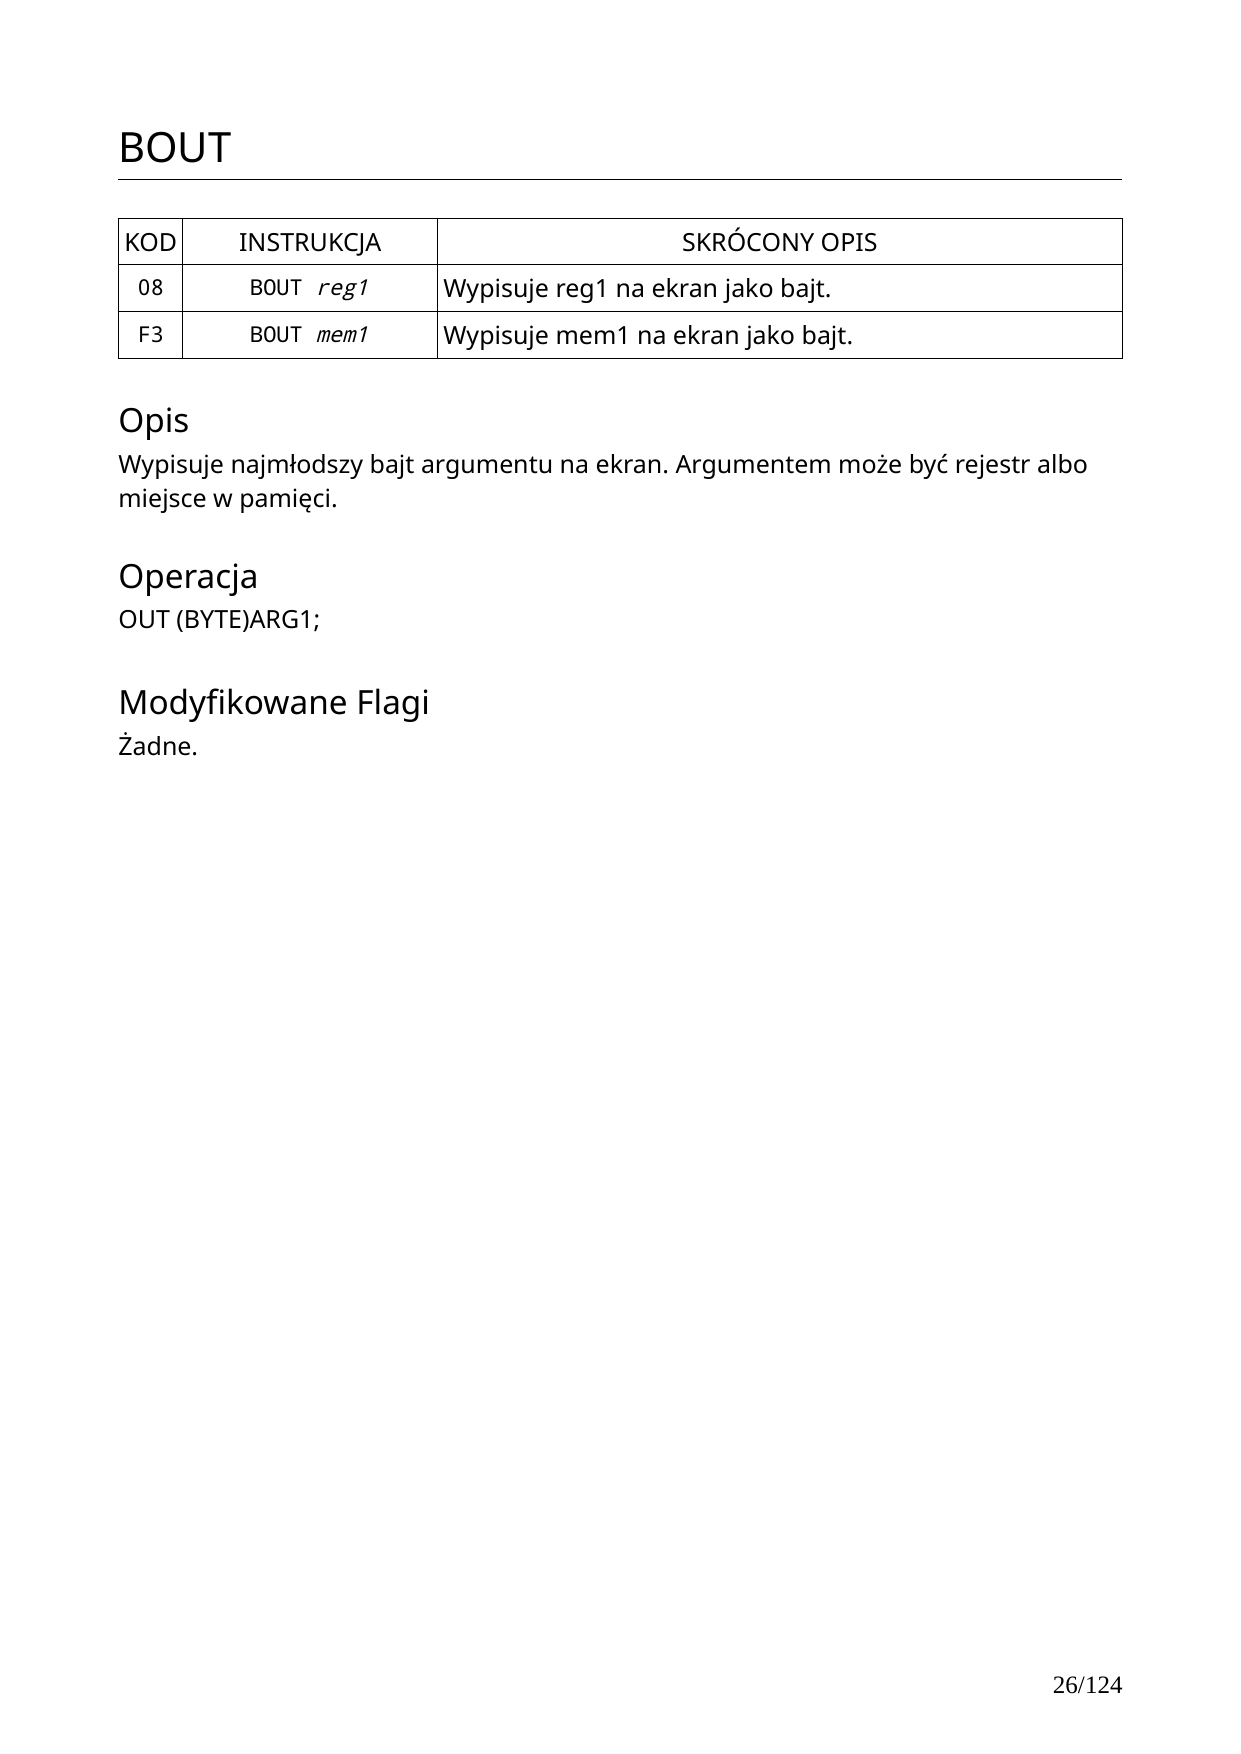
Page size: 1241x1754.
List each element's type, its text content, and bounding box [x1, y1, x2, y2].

text Modyfikowane Flagi [118, 679, 1122, 729]
text BOUT [118, 118, 1122, 179]
table_header SKRÓCONY OPIS [438, 219, 1122, 264]
text Opis [118, 397, 1122, 447]
table_cell 08 [119, 265, 182, 311]
text OUT (BYTE)ARG1; [118, 602, 1122, 641]
table_header KOD [119, 219, 182, 264]
table_cell BOUT reg1 [183, 265, 437, 311]
table_cell Wypisuje reg1 na ekran jako bajt. [438, 265, 1122, 311]
table_header INSTRUKCJA [183, 219, 437, 264]
text Operacja [118, 552, 1122, 602]
text Wypisuje najmłodszy bajt argumentu na ekran. Argumentem może być rejestr albo miejsce w pamięci. [118, 447, 1122, 519]
text Żadne. [118, 729, 1122, 767]
table_cell Wypisuje mem1 na ekran jako bajt. [438, 312, 1122, 357]
table_cell F3 [119, 312, 182, 357]
table_cell BOUT mem1 [183, 312, 437, 357]
